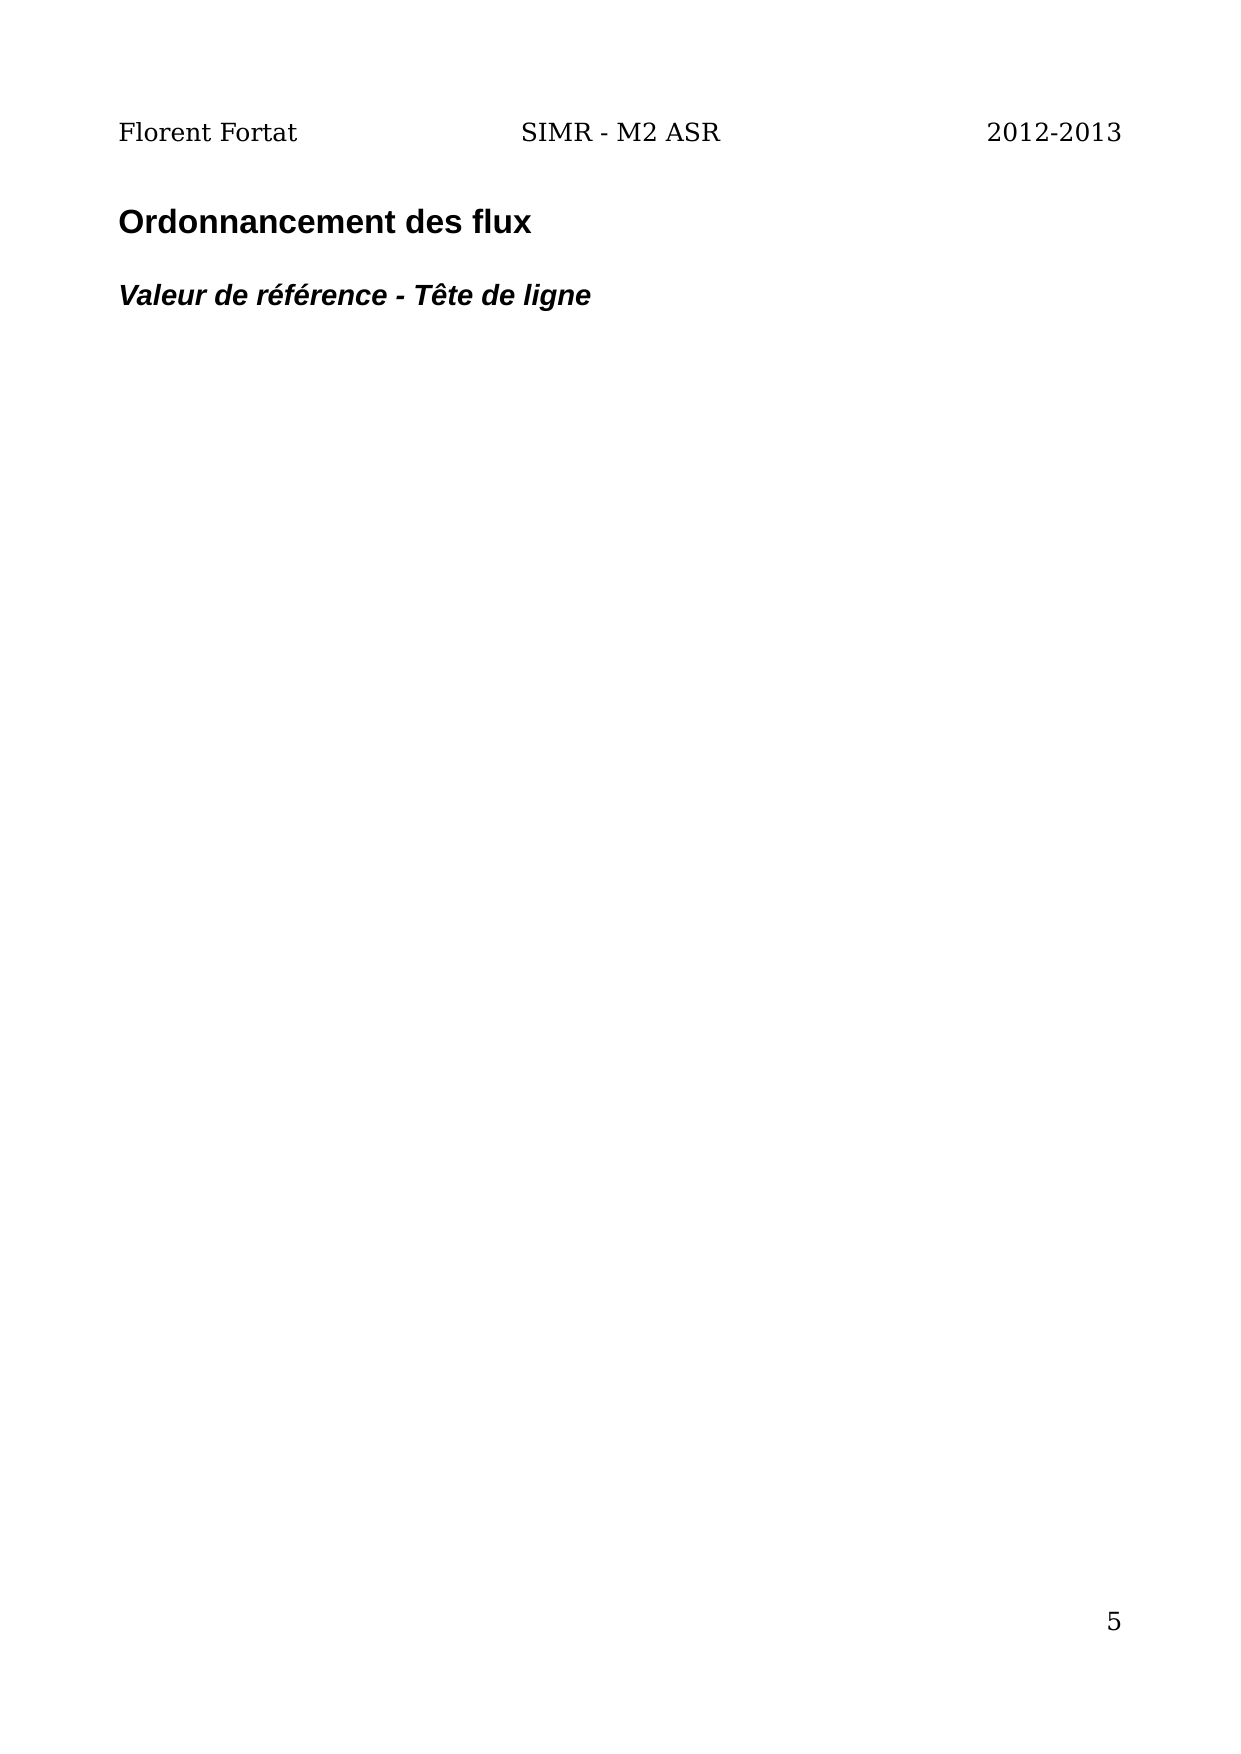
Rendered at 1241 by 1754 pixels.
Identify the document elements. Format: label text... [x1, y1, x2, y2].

subtitle Valeur de référence - Tête de ligne [118, 278, 1122, 311]
subtitle Ordonnancement des flux [118, 202, 1122, 240]
